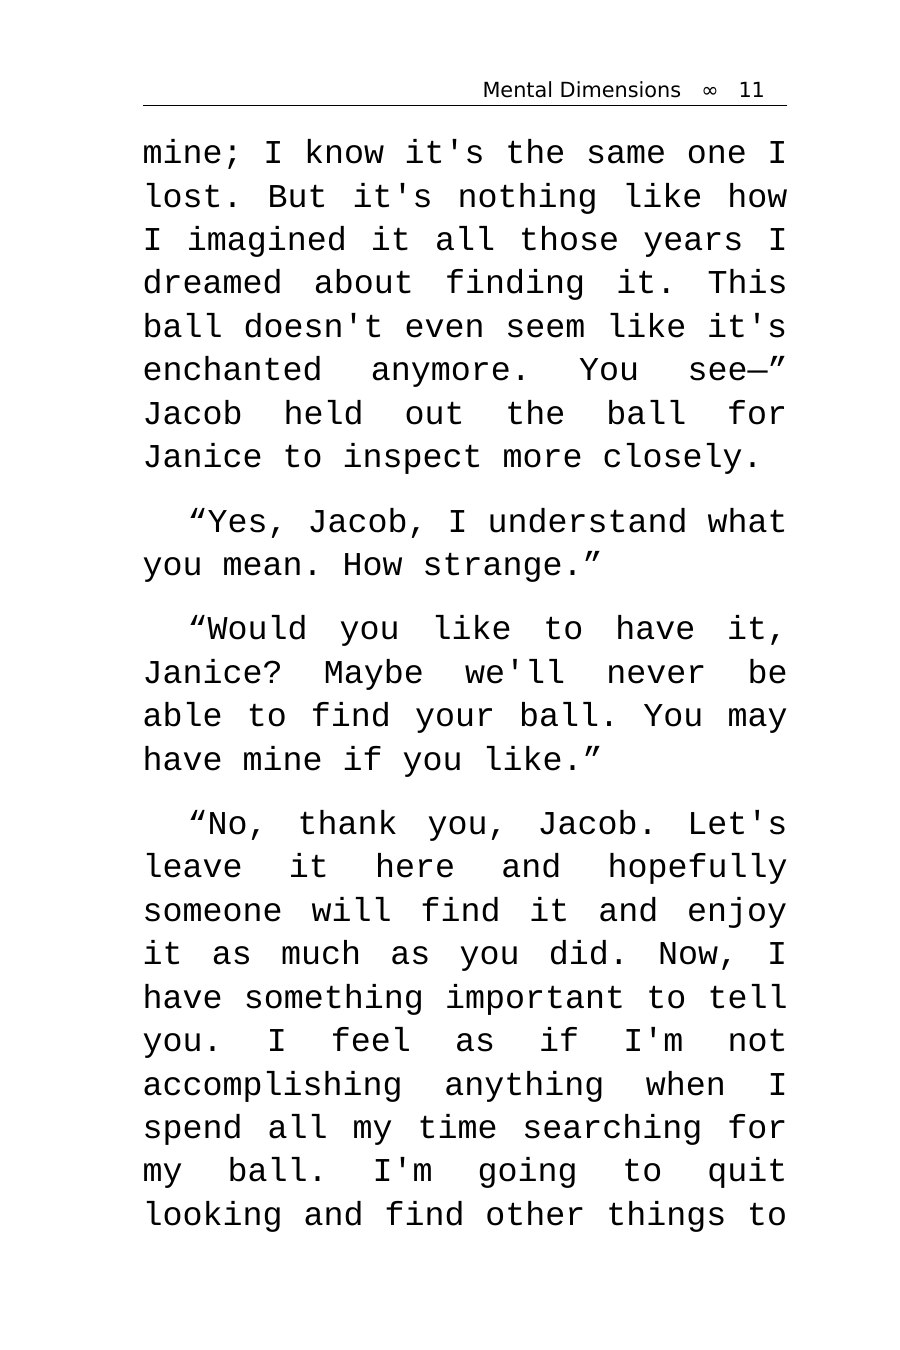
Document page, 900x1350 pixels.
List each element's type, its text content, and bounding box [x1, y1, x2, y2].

text “Would you like to have it, Janice? Maybe we'll never be able to find your ball. You may have mine if you like.” [142, 612, 787, 780]
text mine; I know it's the same one I lost. But it's nothing like how I imagined it all those years I dreamed about finding it. This ball doesn't even seem like it's enchanted anymore. You see—” Jacob held out the ball for Janice to inspect more closely. [142, 136, 787, 478]
text “Yes, Jacob, I understand what you mean. How strange.” [142, 504, 787, 586]
text “No, thank you, Jacob. Let's leave it here and hopefully someone will find it and enjoy it as much as you did. Now, I have something important to tell you. I feel as if I'm not accomplishing anything when I spend all my time searching for my ball. I'm going to quit looking and find other things to [142, 807, 787, 1235]
